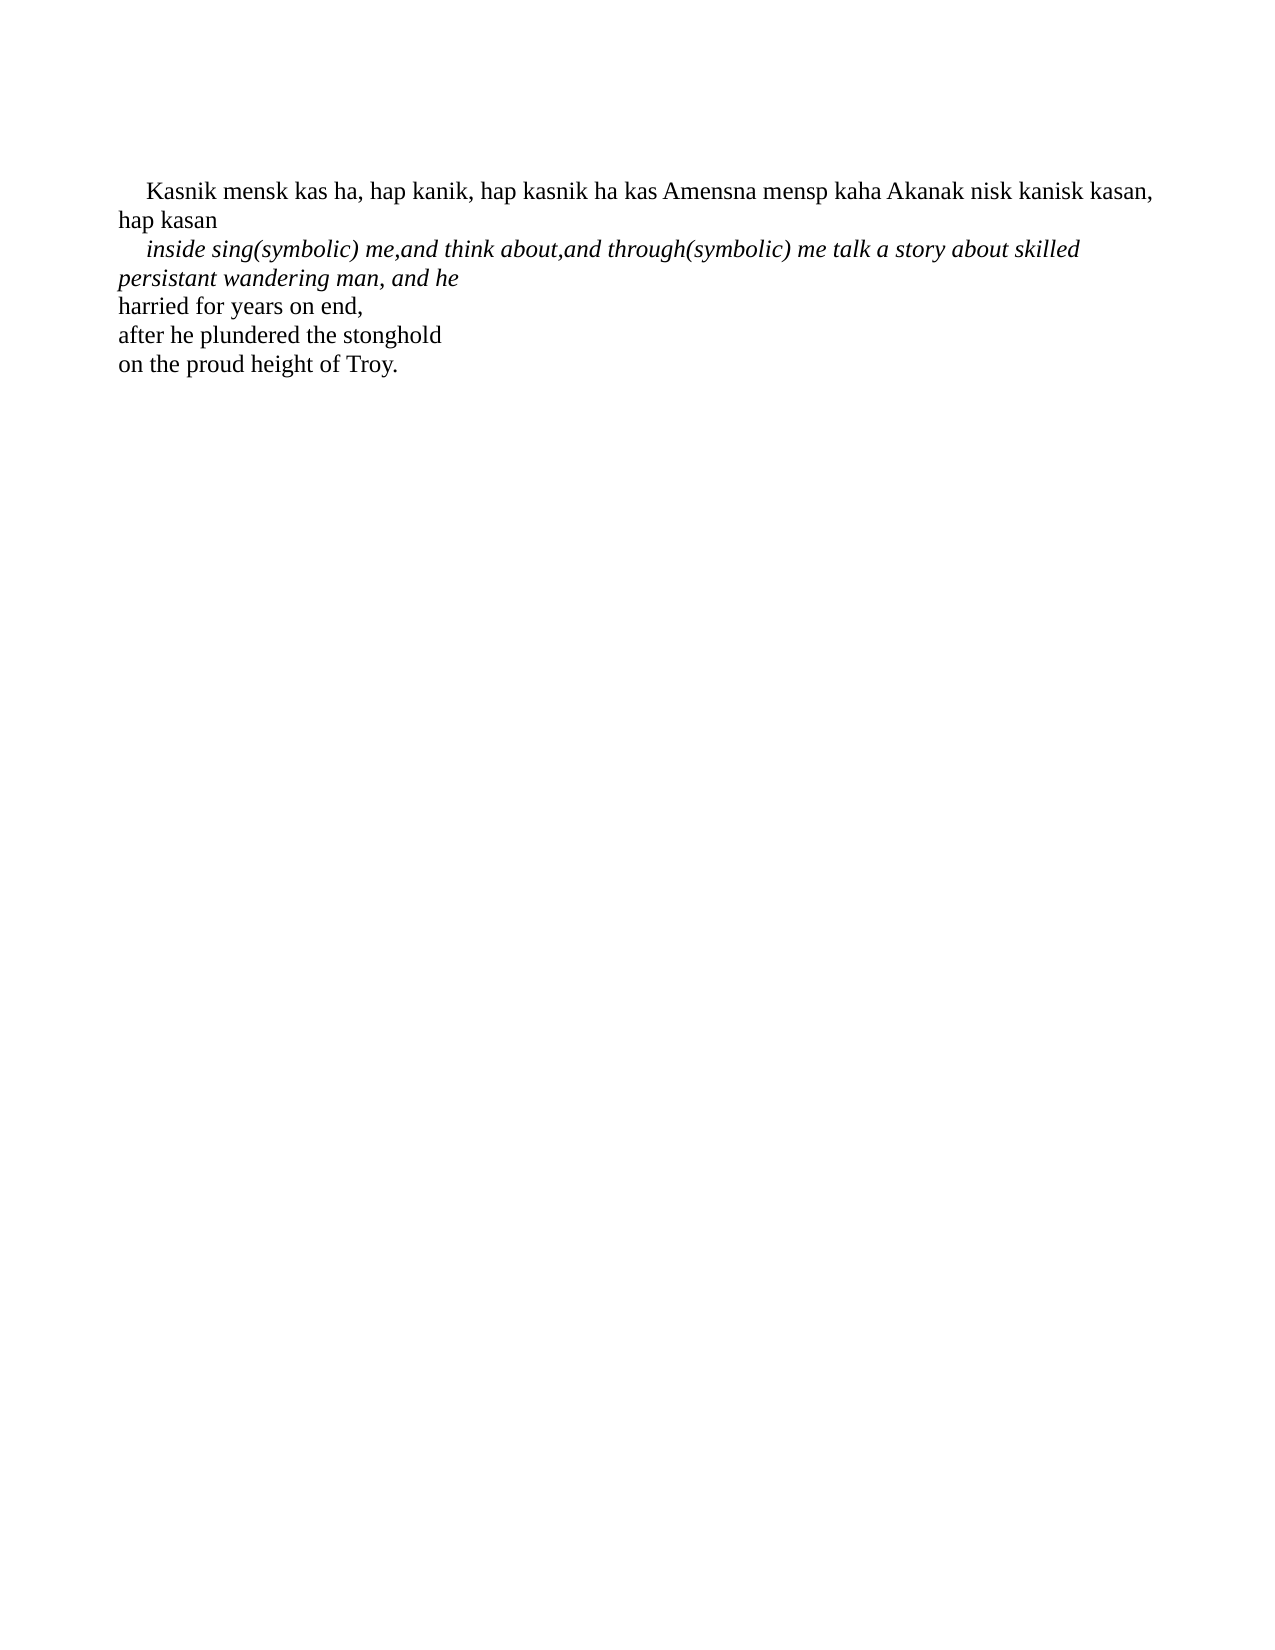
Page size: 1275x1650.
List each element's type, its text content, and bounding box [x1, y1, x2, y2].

text on the proud height of Troy. [118, 349, 1157, 378]
text inside sing(symbolic) me,and think about,and through(symbolic) me talk a story about skilled persistant wandering man, and he [118, 234, 1157, 291]
text harried for years on end, [118, 291, 1157, 320]
text after he plundered the stonghold [118, 320, 1157, 349]
text Kasnik mensk kas ha, hap kanik, hap kasnik ha kas Amensna mensp kaha Akanak nisk kanisk kasan, hap kasan [118, 176, 1157, 234]
